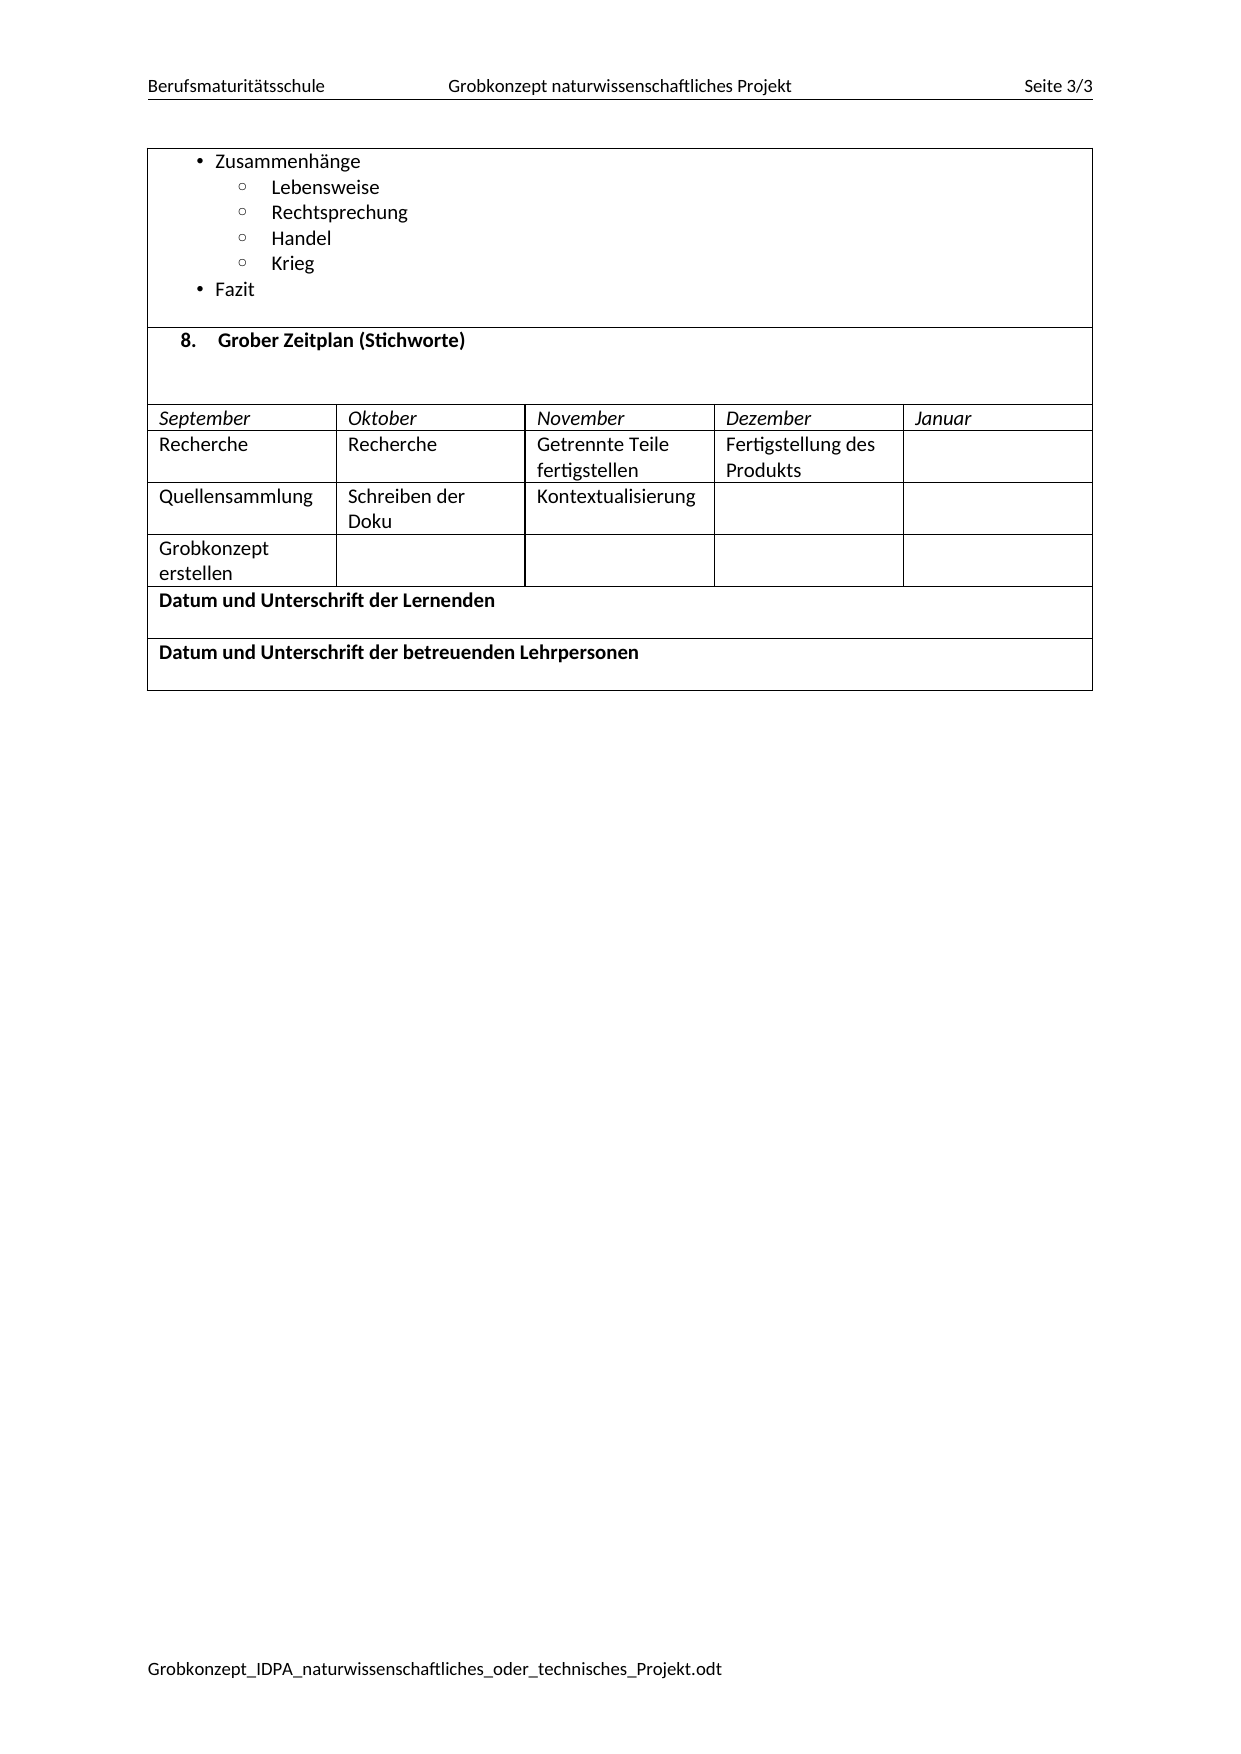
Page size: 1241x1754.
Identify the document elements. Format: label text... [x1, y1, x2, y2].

table_cell Oktober [337, 405, 524, 430]
table_cell [904, 483, 1092, 534]
table_cell Grober Zeitplan (Stichworte) [148, 328, 1092, 404]
table_cell [715, 483, 903, 534]
table_cell [904, 535, 1092, 586]
table_cell [337, 535, 524, 586]
table_cell Provisorische Gliederung der Arbeit Einleitung / Fragestellung Mythologie Eddas Entstehungsmythos Yggdrasil und die neun Welten Asen Vanen Jotenheimer Andere Figuren Sozialstrukuren Lebensweise Herschaftsform Kriegerkultur Geschlechterrollen Rechtssprechung Gesetzte Handel Zusammenhänge Lebensweise Rechtsprechung Handel Krieg Fazit [148, 149, 1092, 327]
table_cell Recherche [148, 431, 336, 482]
table_cell November [526, 405, 714, 430]
table_cell Datum und Unterschrift der betreuenden Lehrpersonen [148, 639, 1092, 690]
table_cell Grobkonzept erstellen [148, 535, 336, 586]
table_cell Dezember [715, 405, 903, 430]
table_cell [715, 535, 903, 586]
table_cell [904, 431, 1092, 482]
table_cell Schreiben der Doku [337, 483, 524, 534]
table_cell [526, 535, 714, 586]
table_cell Recherche [337, 431, 524, 482]
table_cell Januar [904, 405, 1092, 430]
table_cell Fertigstellung des Produkts [715, 431, 903, 482]
table_cell Datum und Unterschrift der Lernenden [148, 587, 1092, 638]
table_cell Quellensammlung [148, 483, 336, 534]
table_cell September [148, 405, 336, 430]
table_cell Kontextualisierung [526, 483, 714, 534]
table_cell Getrennte Teile fertigstellen [526, 431, 714, 482]
